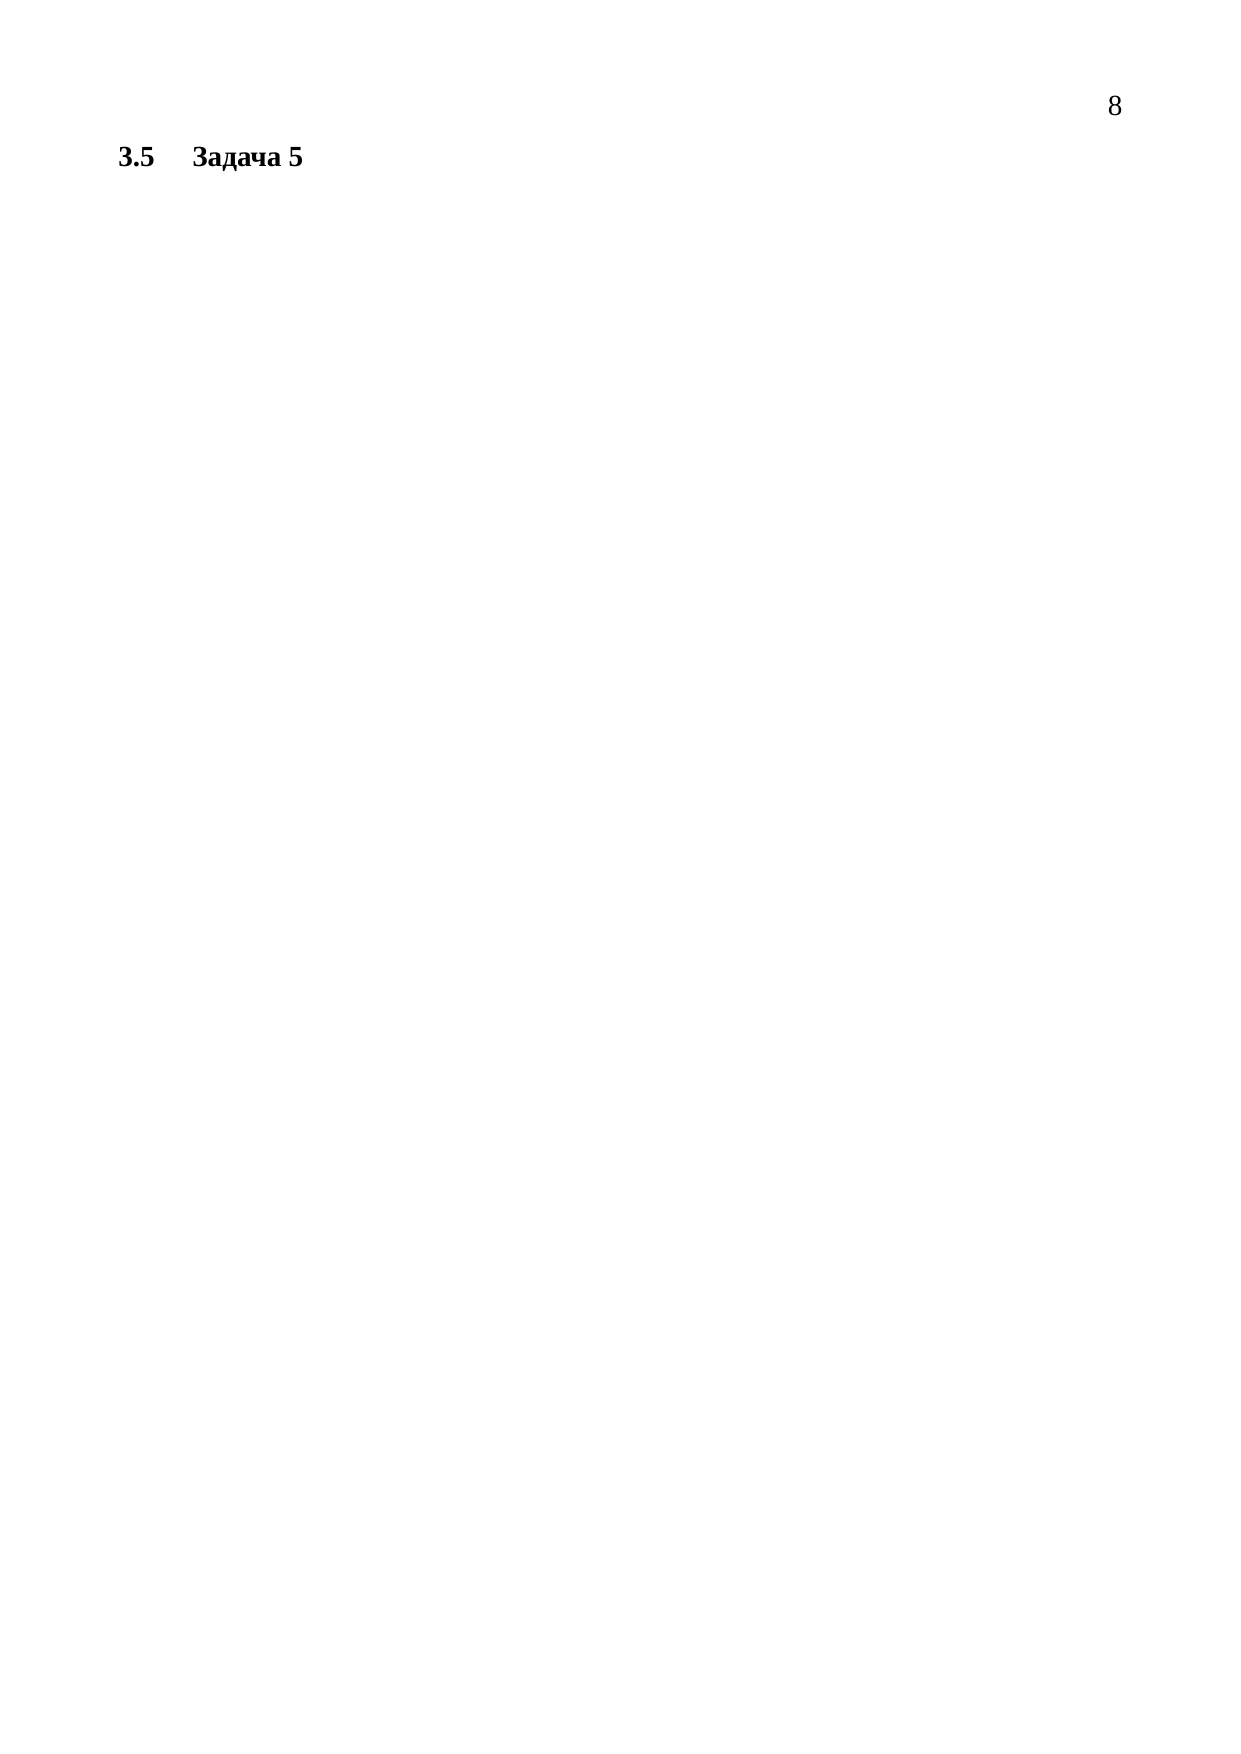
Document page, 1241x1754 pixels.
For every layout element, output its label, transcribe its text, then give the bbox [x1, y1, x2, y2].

subtitle Задача 5 [118, 139, 1122, 172]
